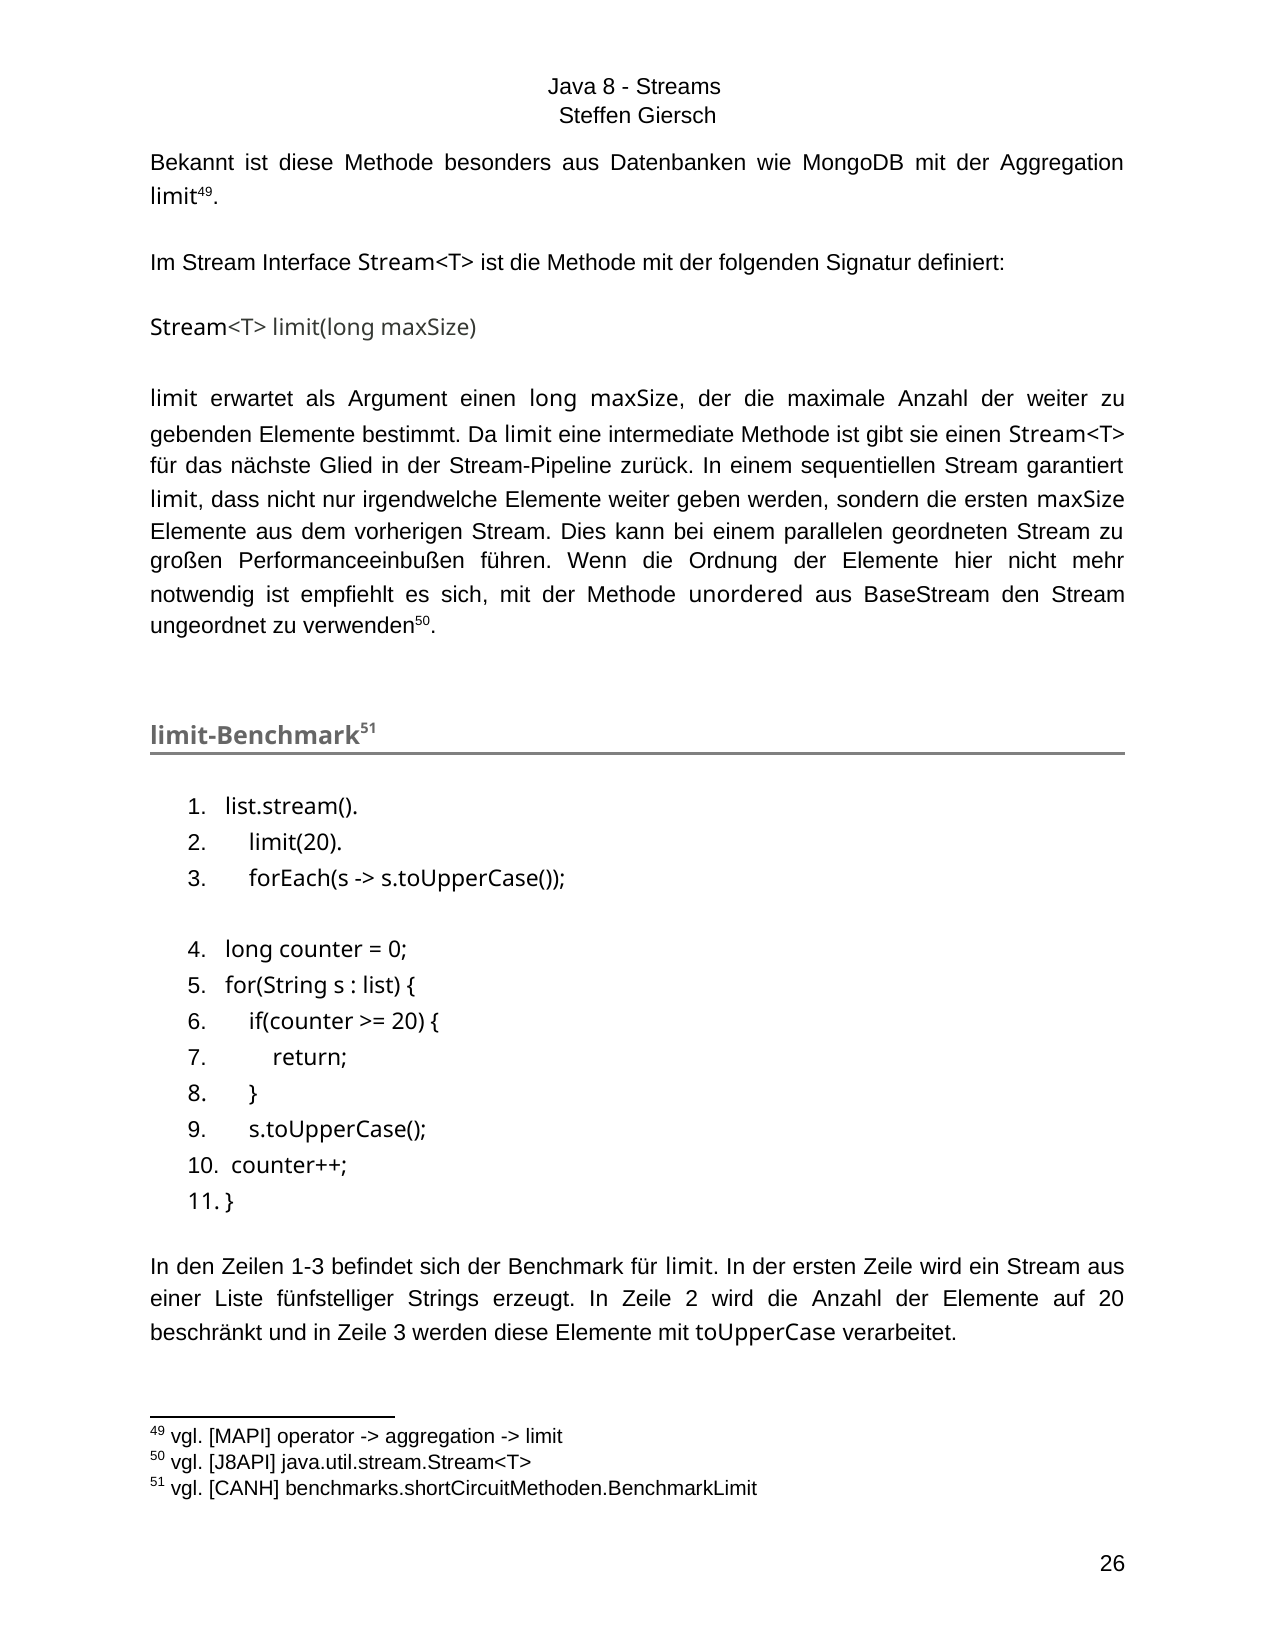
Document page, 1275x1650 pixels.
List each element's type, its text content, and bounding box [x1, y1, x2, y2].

list counter++; [187, 1149, 1125, 1180]
list for(String s : list) { [187, 969, 1125, 1001]
text Im Stream Interface Stream<T> ist die Methode mit der folgenden Signatur definiert: [150, 246, 1125, 277]
text Stream<T> limit(long maxSize) [150, 311, 1125, 342]
list return; [187, 1041, 1125, 1072]
list if(counter >= 20) { [187, 1005, 1125, 1036]
list limit(20). [187, 826, 1125, 857]
text Bekannt ist diese Methode besonders aus Datenbanken wie MongoDB mit der Aggregation limit. [150, 150, 1125, 212]
subtitle limit-Benchmark [150, 718, 1125, 752]
text limit erwartet als Argument einen long maxSize, der die maximale Anzahl der weiter zu gebenden Elemente bestimmt. Da limit eine intermediate Methode ist gibt sie einen Stream<T> für das nächste Glied in der Stream-Pipeline zurück. In einem sequentiellen Stream garantiert limit, dass nicht nur irgendwelche Elemente weiter geben werden, sondern die ersten maxSize Elemente aus dem vorherigen Stream. Dies kann bei einem parallelen geordneten Stream zu großen Performanceeinbußen führen. Wenn die Ordnung der Elemente hier nicht mehr notwendig ist empfiehlt es sich, mit der Methode unordered aus BaseStream den Stream ungeordnet zu verwenden. [150, 382, 1125, 639]
text In den Zeilen 1-3 befindet sich der Benchmark für limit. In der ersten Zeile wird ein Stream aus einer Liste fünfstelliger Strings erzeugt. In Zeile 2 wird die Anzahl der Elemente auf 20 beschränkt und in Zeile 3 werden diese Elemente mit toUpperCase verarbeitet. [150, 1250, 1125, 1347]
list } [187, 1185, 1125, 1216]
text vgl. [CANH] benchmarks.shortCircuitMethoden.BenchmarkLimit [150, 1474, 1125, 1500]
list list.stream(). [187, 789, 1125, 821]
text vgl. [J8API] java.util.stream.Stream<T> [150, 1449, 1125, 1474]
list } [187, 1077, 1125, 1108]
list forEach(s -> s.toUpperCase()); [187, 861, 1125, 893]
list long counter = 0; [187, 933, 1125, 964]
list s.toUpperCase(); [187, 1113, 1125, 1144]
text vgl. [MAPI] operator -> aggregation -> limit [150, 1423, 1125, 1449]
